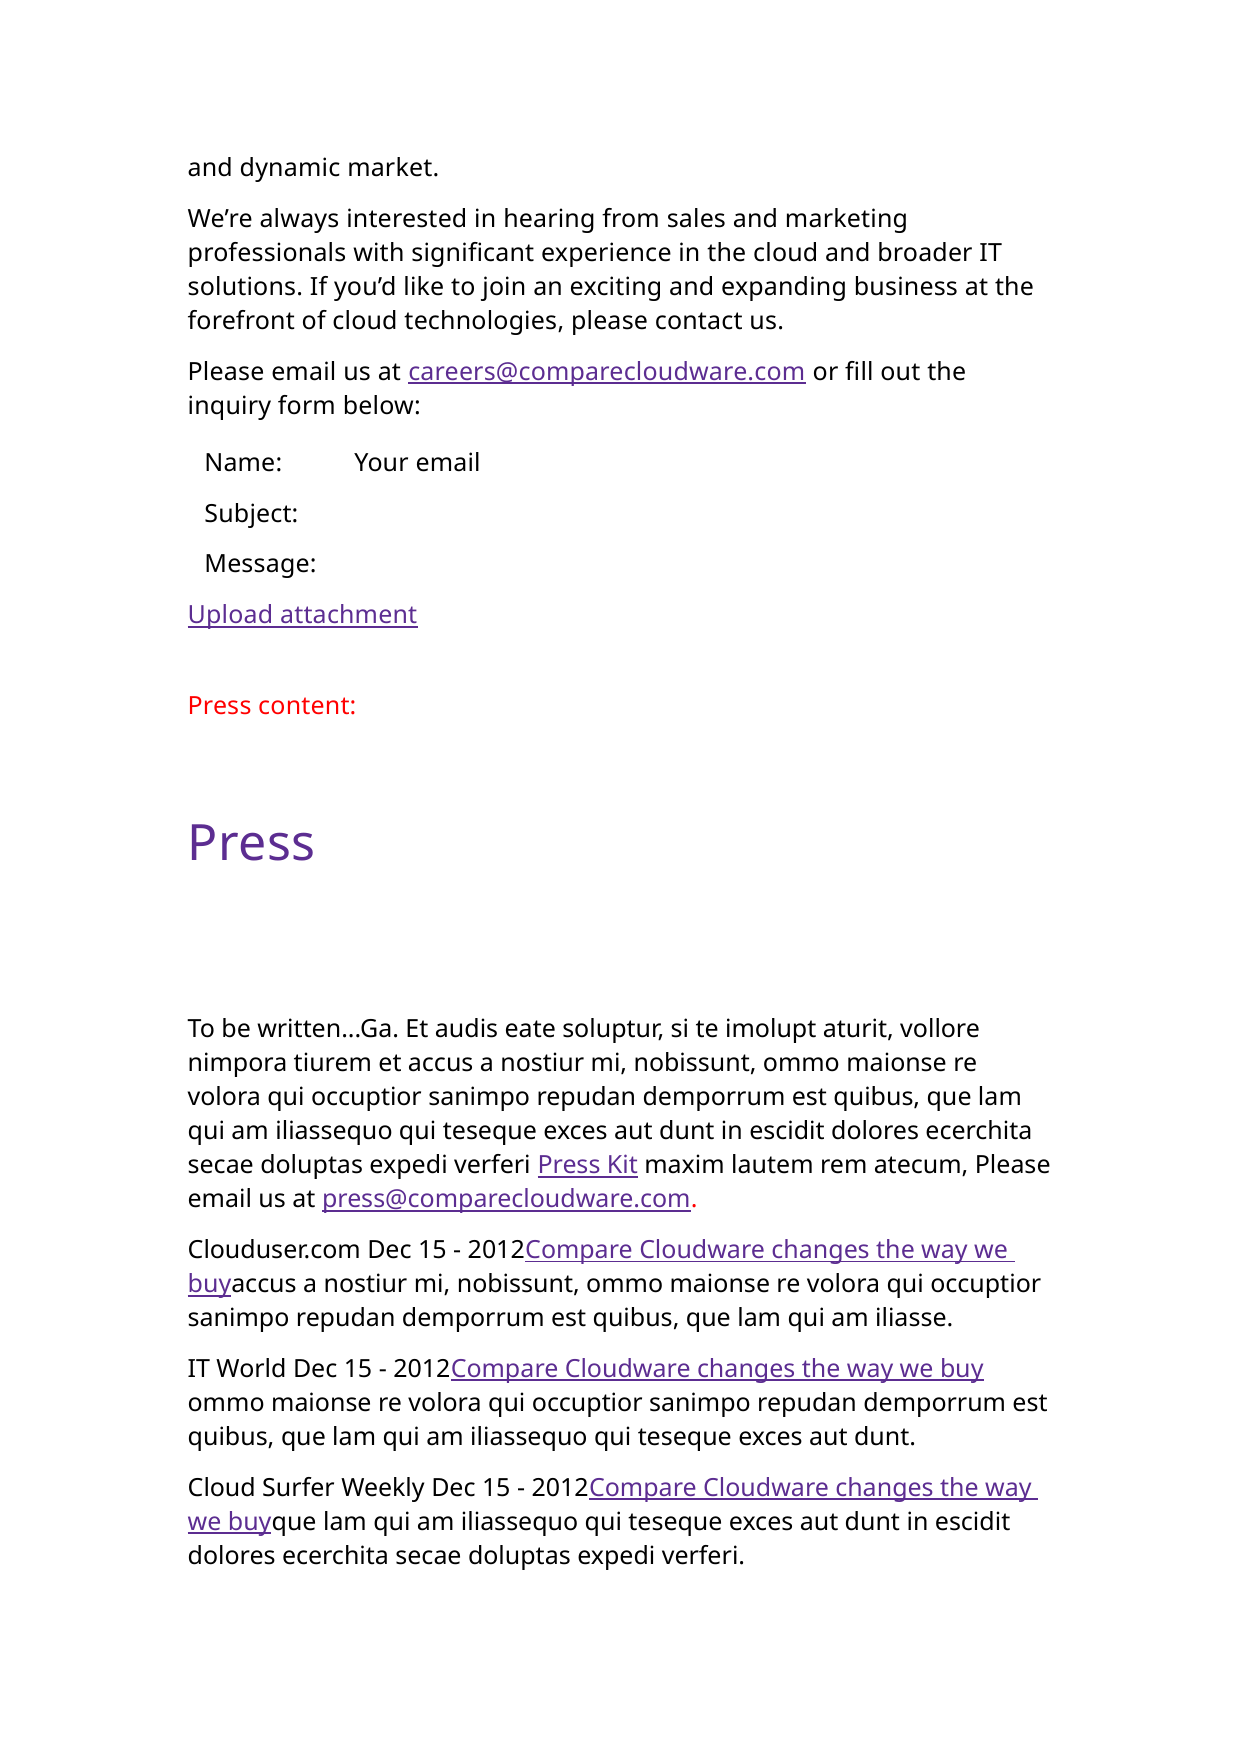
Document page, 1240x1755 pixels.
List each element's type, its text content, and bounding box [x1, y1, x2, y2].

text Please email us at careers@comparecloudware.com or fill out the inquiry form below: [187, 354, 1052, 422]
text We’re always interested in hearing from sales and marketing professionals with significant experience in the cloud and broader IT solutions. If you’d like to join an exciting and expanding business at the forefront of cloud technologies, please contact us. [187, 201, 1052, 337]
text To be written...Ga. Et audis eate soluptur, si te imolupt aturit, vollore nimpora tiurem et accus a nostiur mi, nobissunt, ommo maionse re volora qui occuptior sanimpo repudan demporrum est quibus, que lam qui am iliassequo qui teseque exces aut dunt in escidit dolores ecerchita secae doluptas expedi verferi Press Kit maxim lautem rem atecum, Please email us at press@comparecloudware.com. [187, 1011, 1052, 1215]
text Press content: [187, 688, 1052, 722]
text Clouduser.com Dec 15 - 2012 Compare Cloudware changes the way we buy accus a nostiur mi, nobissunt, ommo maionse re volora qui occuptior sanimpo repudan demporrum est quibus, que lam qui am iliasse. [187, 1232, 1052, 1334]
text and dynamic market. [187, 150, 1052, 184]
text Subject: [204, 495, 1052, 529]
text Press [187, 807, 1052, 875]
text Cloud Surfer Weekly Dec 15 - 2012 Compare Cloudware changes the way we buy que lam qui am iliassequo qui teseque exces aut dunt in escidit dolores ecerchita secae doluptas expedi verferi. [187, 1469, 1052, 1572]
text IT World Dec 15 - 2012 Compare Cloudware changes the way we buy ommo maionse re volora qui occuptior sanimpo repudan demporrum est quibus, que lam qui am iliassequo qui teseque exces aut dunt. [187, 1351, 1052, 1453]
text Message: [204, 546, 1052, 580]
text Upload attachment [187, 597, 1052, 631]
text Name: Your email [204, 445, 1052, 479]
